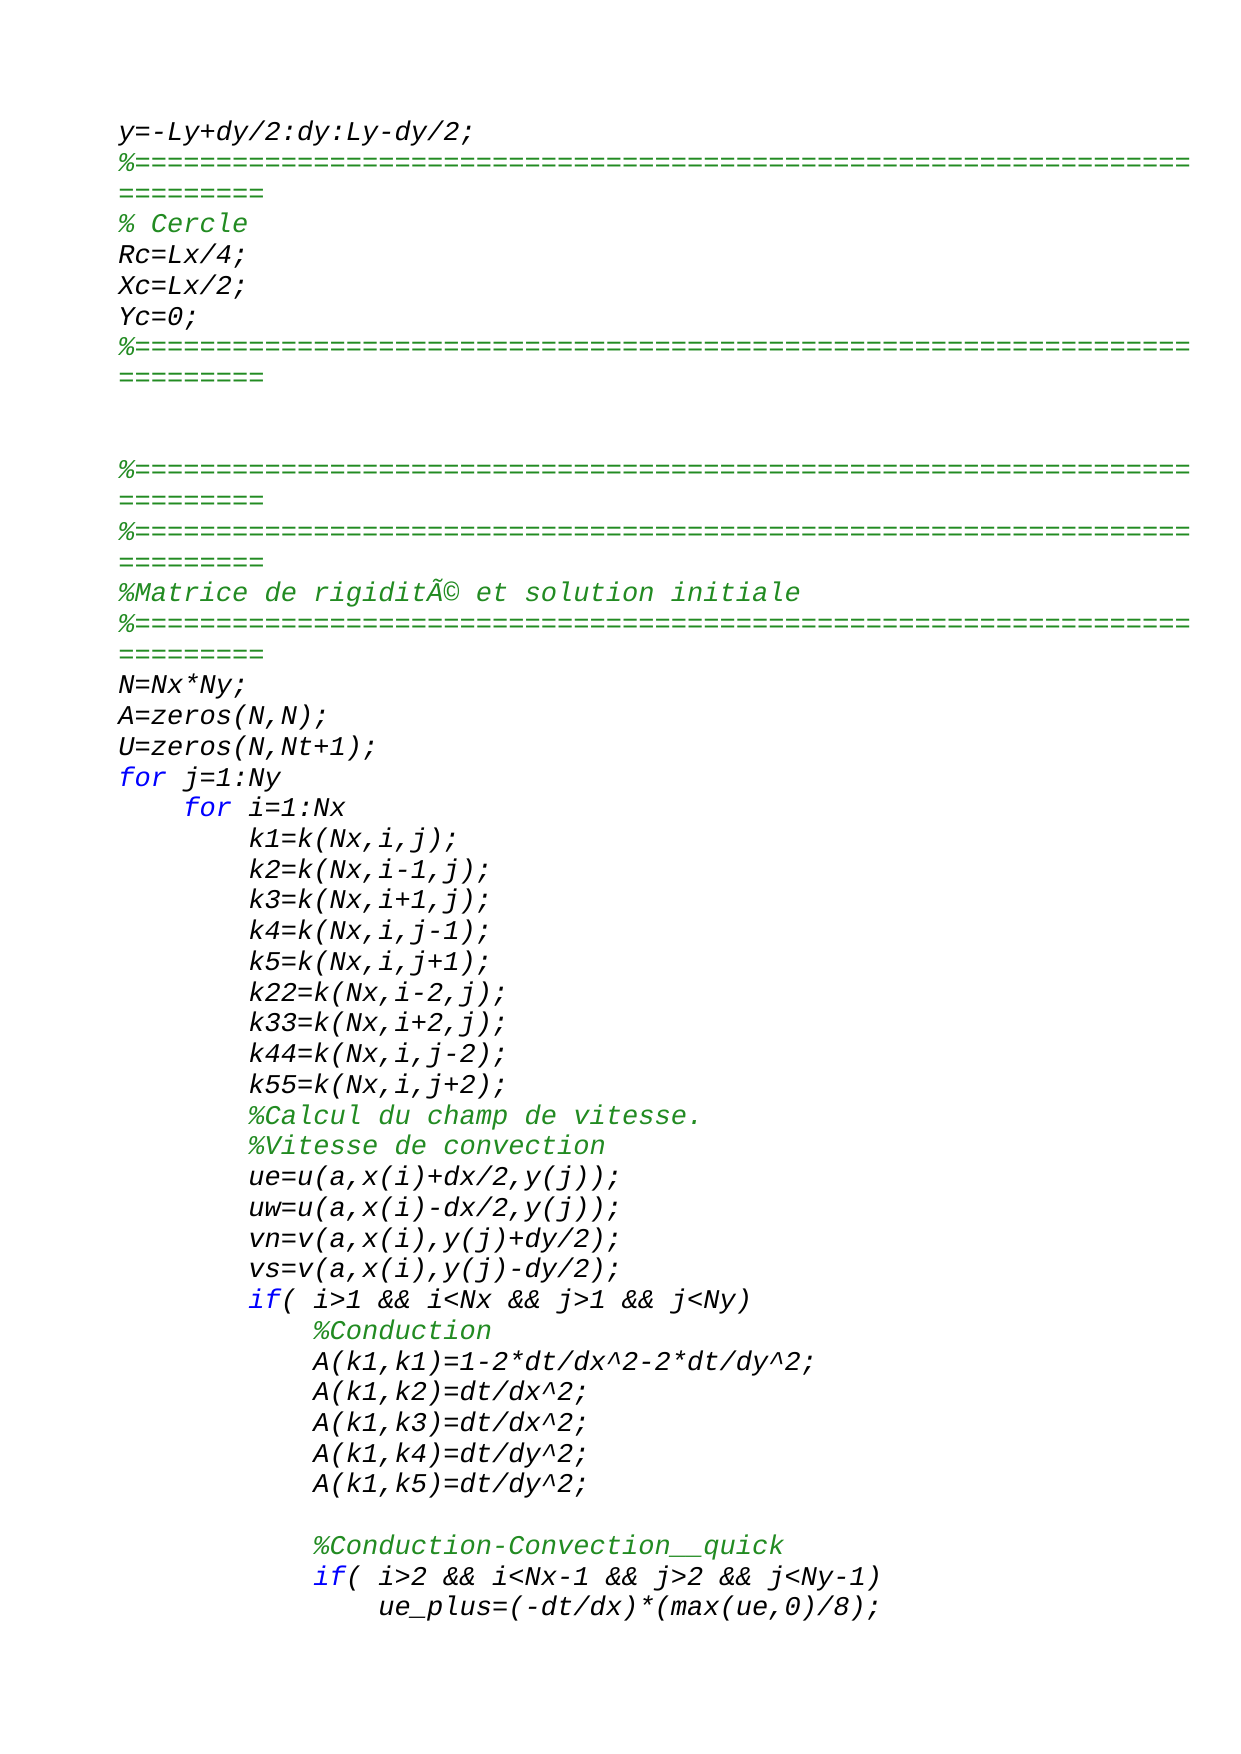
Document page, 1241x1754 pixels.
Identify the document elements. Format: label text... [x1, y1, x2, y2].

text Rc=Lx/4; [118, 241, 1206, 272]
text A=zeros(N,N); [118, 702, 1206, 733]
text A(k1,k3)=dt/dx^2; [118, 1409, 1206, 1439]
text k44=k(Nx,i,j-2); [118, 1040, 1206, 1071]
text y=-Ly+dy/2:dy:Ly-dy/2; [118, 118, 1206, 149]
text Yc=0; [118, 302, 1206, 333]
text %========================================================================== [118, 456, 1206, 518]
text k55=k(Nx,i,j+2); [118, 1071, 1206, 1101]
text k3=k(Nx,i+1,j); [118, 886, 1206, 917]
text k1=k(Nx,i,j); [118, 825, 1206, 856]
text k2=k(Nx,i-1,j); [118, 856, 1206, 886]
text %Calcul du champ de vitesse. [118, 1101, 1206, 1132]
text vs=v(a,x(i),y(j)-dy/2); [118, 1255, 1206, 1286]
text %Vitesse de convection [118, 1132, 1206, 1163]
text k5=k(Nx,i,j+1); [118, 948, 1206, 978]
text %========================================================================== [118, 149, 1206, 210]
text %Conduction [118, 1317, 1206, 1347]
text if( i>1 && i<Nx && j>1 && j<Ny) [118, 1286, 1206, 1317]
text A(k1,k1)=1-2*dt/dx^2-2*dt/dy^2; [118, 1347, 1206, 1378]
text A(k1,k5)=dt/dy^2; [118, 1470, 1206, 1501]
text ue=u(a,x(i)+dx/2,y(j)); [118, 1163, 1206, 1194]
text k22=k(Nx,i-2,j); [118, 978, 1206, 1009]
text %Matrice de rigiditÃ© et solution initiale [118, 579, 1206, 610]
text k33=k(Nx,i+2,j); [118, 1009, 1206, 1040]
text A(k1,k2)=dt/dx^2; [118, 1378, 1206, 1409]
text U=zeros(N,Nt+1); [118, 733, 1206, 763]
text uw=u(a,x(i)-dx/2,y(j)); [118, 1194, 1206, 1224]
text %========================================================================== [118, 333, 1206, 395]
text % Cercle [118, 210, 1206, 241]
text %Conduction-Convection__quick [118, 1532, 1206, 1562]
text k4=k(Nx,i,j-1); [118, 917, 1206, 948]
text %========================================================================== [118, 518, 1206, 579]
text %========================================================================== [118, 610, 1206, 671]
text Xc=Lx/2; [118, 272, 1206, 302]
text A(k1,k4)=dt/dy^2; [118, 1439, 1206, 1470]
text if( i>2 && i<Nx-1 && j>2 && j<Ny-1) [118, 1562, 1206, 1593]
text for j=1:Ny [118, 763, 1206, 794]
text for i=1:Nx [118, 794, 1206, 825]
text N=Nx*Ny; [118, 671, 1206, 702]
text vn=v(a,x(i),y(j)+dy/2); [118, 1224, 1206, 1255]
text ue_plus=(-dt/dx)*(max(ue,0)/8); [118, 1593, 1206, 1624]
